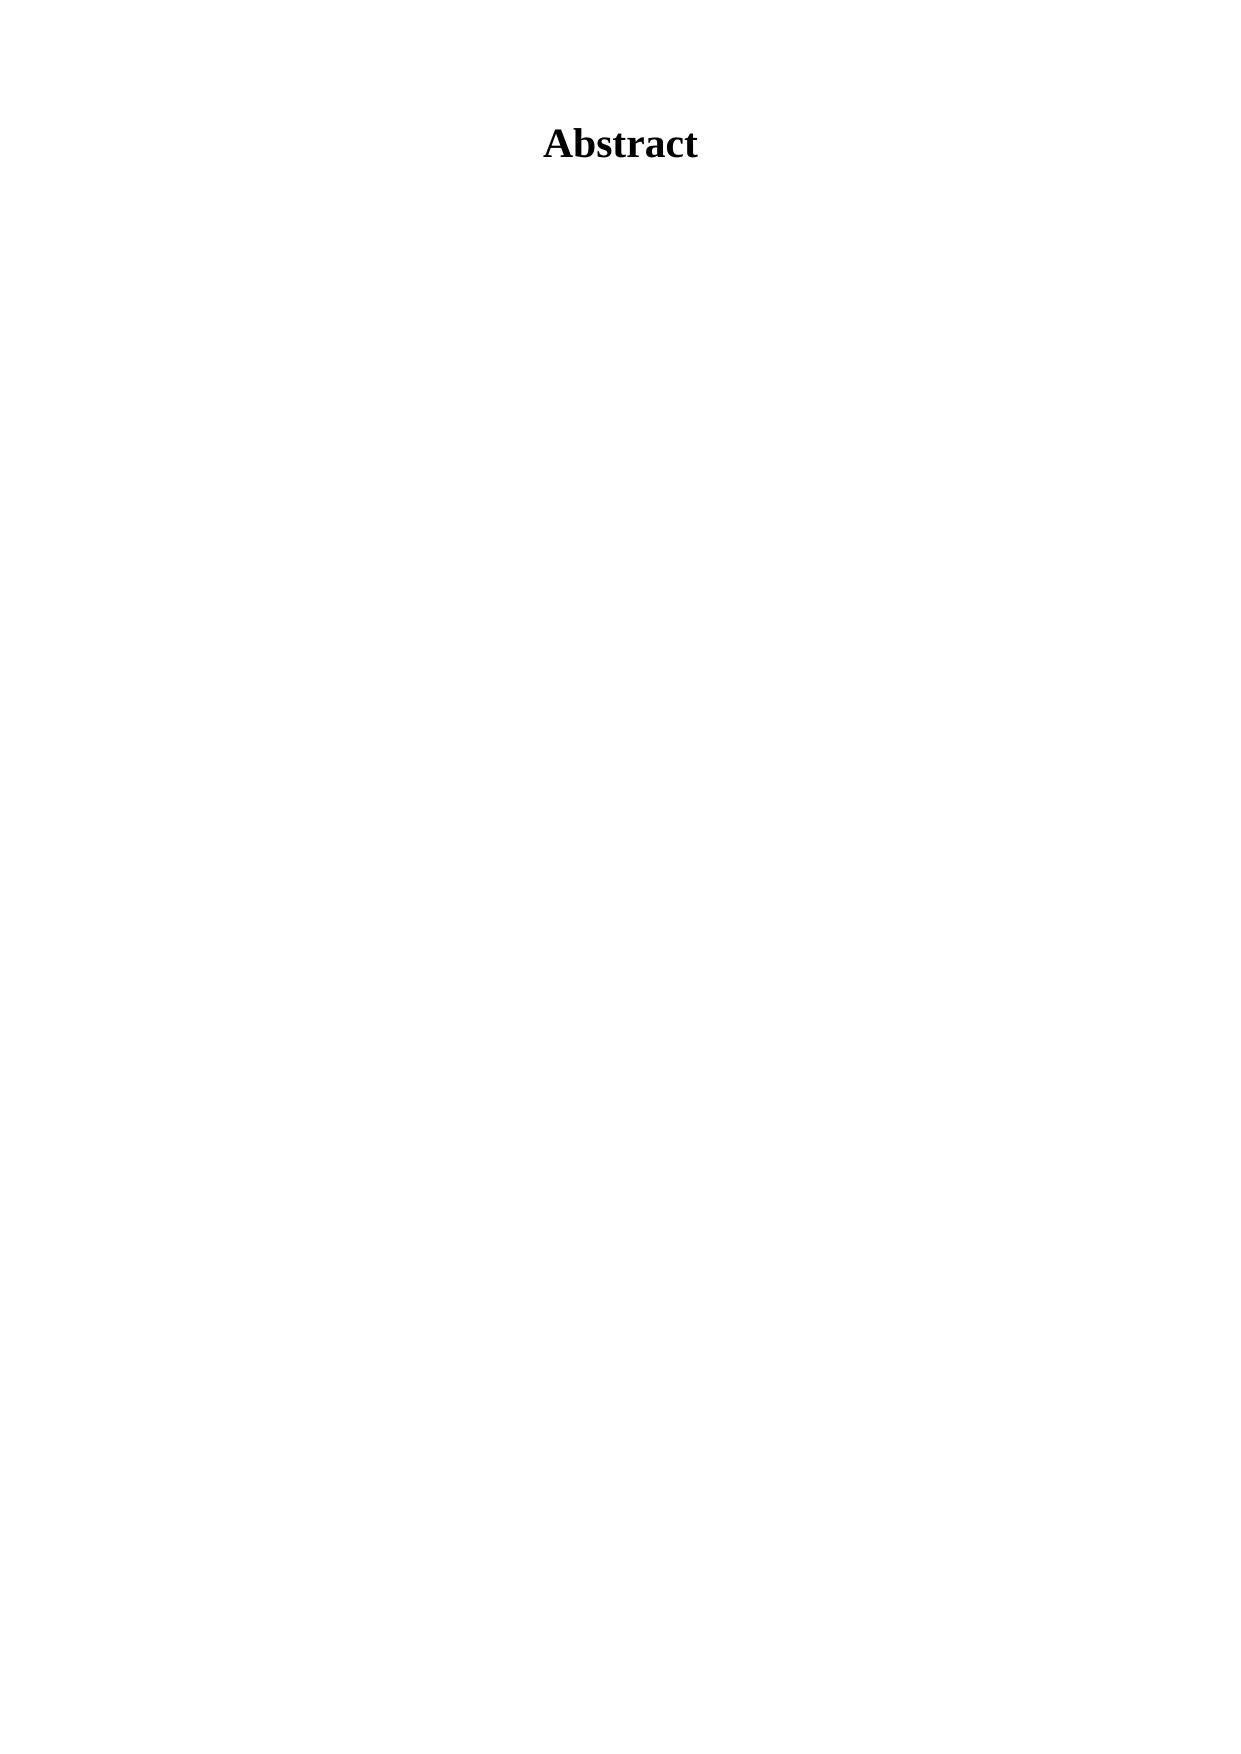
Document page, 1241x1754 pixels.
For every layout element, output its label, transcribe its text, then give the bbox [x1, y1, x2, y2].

text Abstract [118, 118, 1122, 166]
